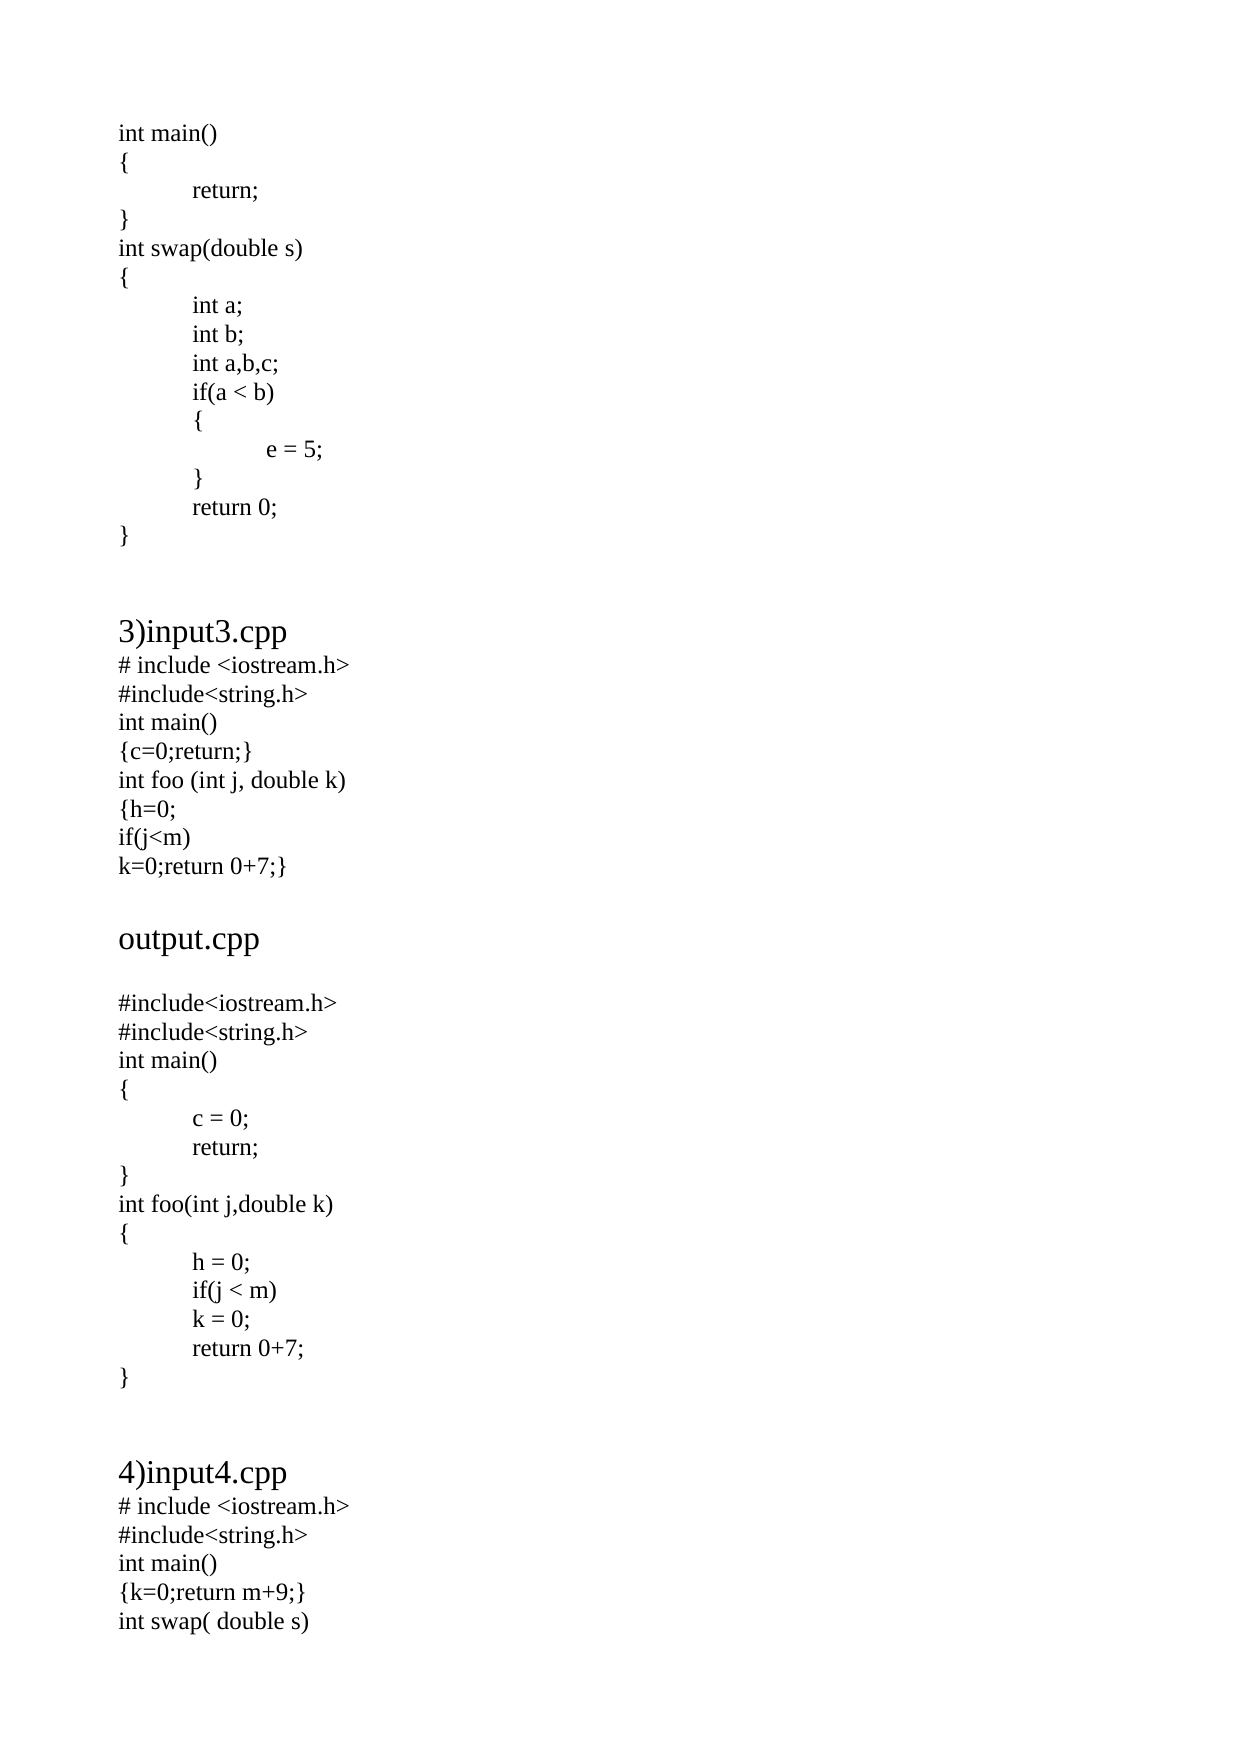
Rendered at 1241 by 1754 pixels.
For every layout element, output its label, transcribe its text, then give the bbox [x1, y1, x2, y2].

text k=0;return 0+7;} [118, 851, 1122, 880]
text int main() [118, 118, 1122, 147]
text #include<string.h> [118, 1520, 1122, 1548]
text { [118, 1074, 1122, 1103]
text if(j < m) [118, 1275, 1122, 1304]
text { [118, 147, 1122, 176]
text int b; [118, 319, 1122, 348]
text int foo(int j,double k) [118, 1189, 1122, 1218]
text { [118, 1218, 1122, 1247]
text int foo (int j, double k) [118, 765, 1122, 794]
text {c=0;return;} [118, 736, 1122, 765]
text #include<string.h> [118, 1017, 1122, 1045]
text return; [118, 1132, 1122, 1160]
text #include<iostream.h> [118, 988, 1122, 1017]
text 3)input3.cpp [118, 612, 1122, 650]
text } [118, 521, 1122, 549]
text {h=0; [118, 794, 1122, 822]
text int main() [118, 707, 1122, 736]
text } [118, 1362, 1122, 1390]
text k = 0; [118, 1304, 1122, 1333]
text return 0+7; [118, 1333, 1122, 1362]
text if(j<m) [118, 822, 1122, 851]
text h = 0; [118, 1247, 1122, 1275]
text if(a < b) [118, 377, 1122, 406]
text e = 5; [118, 434, 1122, 463]
text # include <iostream.h> [118, 650, 1122, 679]
text } [118, 204, 1122, 233]
text # include <iostream.h> [118, 1491, 1122, 1520]
text { [118, 262, 1122, 291]
text c = 0; [118, 1103, 1122, 1132]
text int swap(double s) [118, 233, 1122, 262]
text int a; [118, 291, 1122, 319]
text } [118, 1160, 1122, 1189]
text { [118, 406, 1122, 434]
text return 0; [118, 492, 1122, 521]
text int main() [118, 1045, 1122, 1074]
text int main() [118, 1548, 1122, 1577]
text {k=0;return m+9;} [118, 1577, 1122, 1606]
text return; [118, 176, 1122, 204]
text #include<string.h> [118, 679, 1122, 707]
text output.cpp [118, 918, 1122, 957]
text int swap( double s) [118, 1606, 1122, 1635]
text } [118, 463, 1122, 492]
text int a,b,c; [118, 348, 1122, 377]
text 4)input4.cpp [118, 1453, 1122, 1491]
